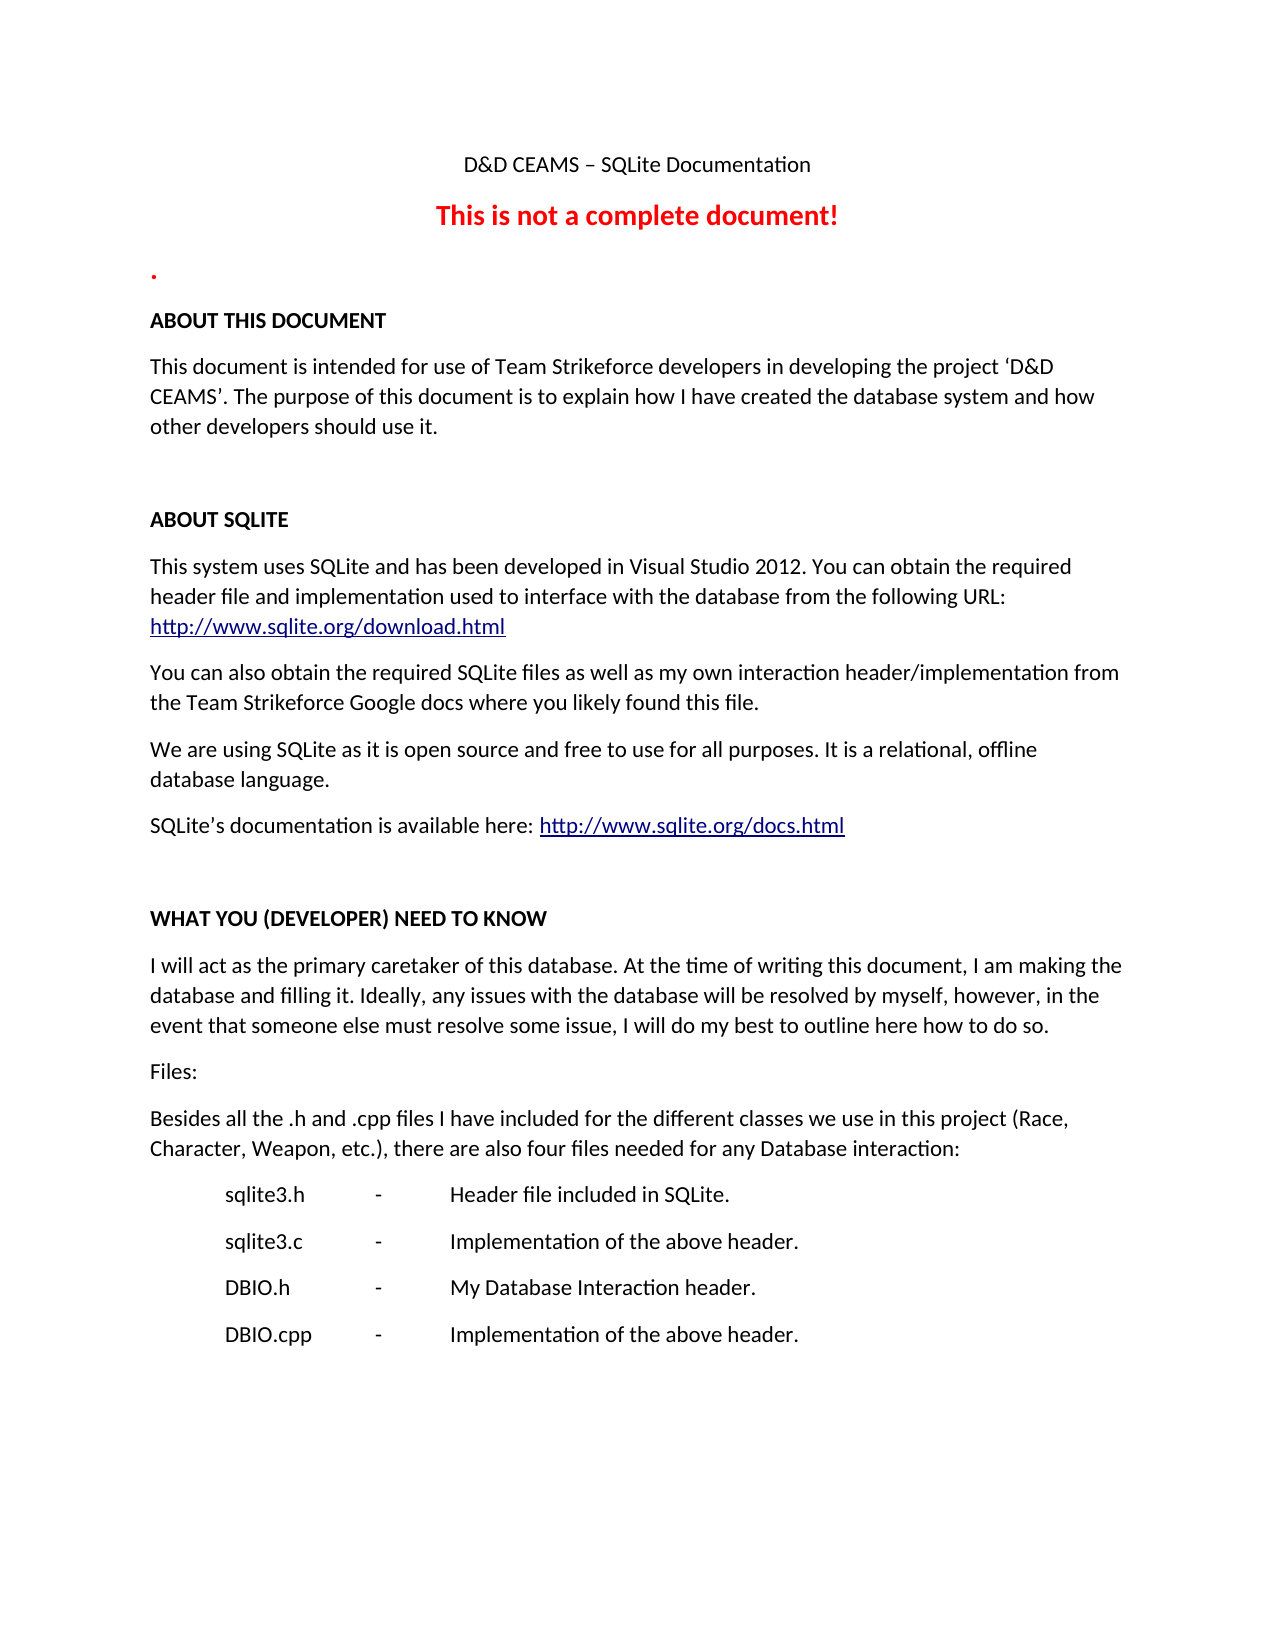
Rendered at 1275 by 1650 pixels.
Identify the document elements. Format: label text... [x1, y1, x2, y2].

text Besides all the .h and .cpp files I have included for the different classes we use in this project (Race, Character, Weapon, etc.), there are also four files needed for any Database interaction: [150, 1104, 1125, 1162]
text . [150, 251, 1125, 287]
text This document is intended for use of Team Strikeforce developers in developing the project ‘D&D CEAMS’. The purpose of this document is to explain how I have created the database system and how other developers should use it. [150, 352, 1125, 440]
text SQLite’s documentation is available here: http://www.sqlite.org/docs.html [150, 811, 1125, 839]
text I will act as the primary caretaker of this database. At the time of writing this document, I am making the database and filling it. Ideally, any issues with the database will be resolved by myself, however, in the event that someone else must resolve some issue, I will do my best to outline here how to do so. [150, 951, 1125, 1039]
text WHAT YOU (DEVELOPER) NEED TO KNOW [150, 904, 1125, 932]
text Files: [150, 1057, 1125, 1085]
text sqlite3.c - Implementation of the above header. [150, 1227, 1125, 1255]
text We are using SQLite as it is open source and free to use for all purposes. It is a relational, offline database language. [150, 735, 1125, 793]
text ABOUT SQLITE [150, 505, 1125, 533]
text sqlite3.h - Header file included in SQLite. [150, 1180, 1125, 1208]
text You can also obtain the required SQLite files as well as my own interaction header/implementation from the Team Strikeforce Google docs where you likely found this file. [150, 658, 1125, 716]
text DBIO.h - My Database Interaction header. [150, 1273, 1125, 1301]
text This is not a complete document! [150, 197, 1125, 232]
text This system uses SQLite and has been developed in Visual Studio 2012. You can obtain the required header file and implementation used to interface with the database from the following URL: http://www.sqlite.org/download.html [150, 552, 1125, 640]
text ABOUT THIS DOCUMENT [150, 306, 1125, 334]
text D&D CEAMS – SQLite Documentation [150, 150, 1125, 178]
text DBIO.cpp - Implementation of the above header. [150, 1320, 1125, 1348]
